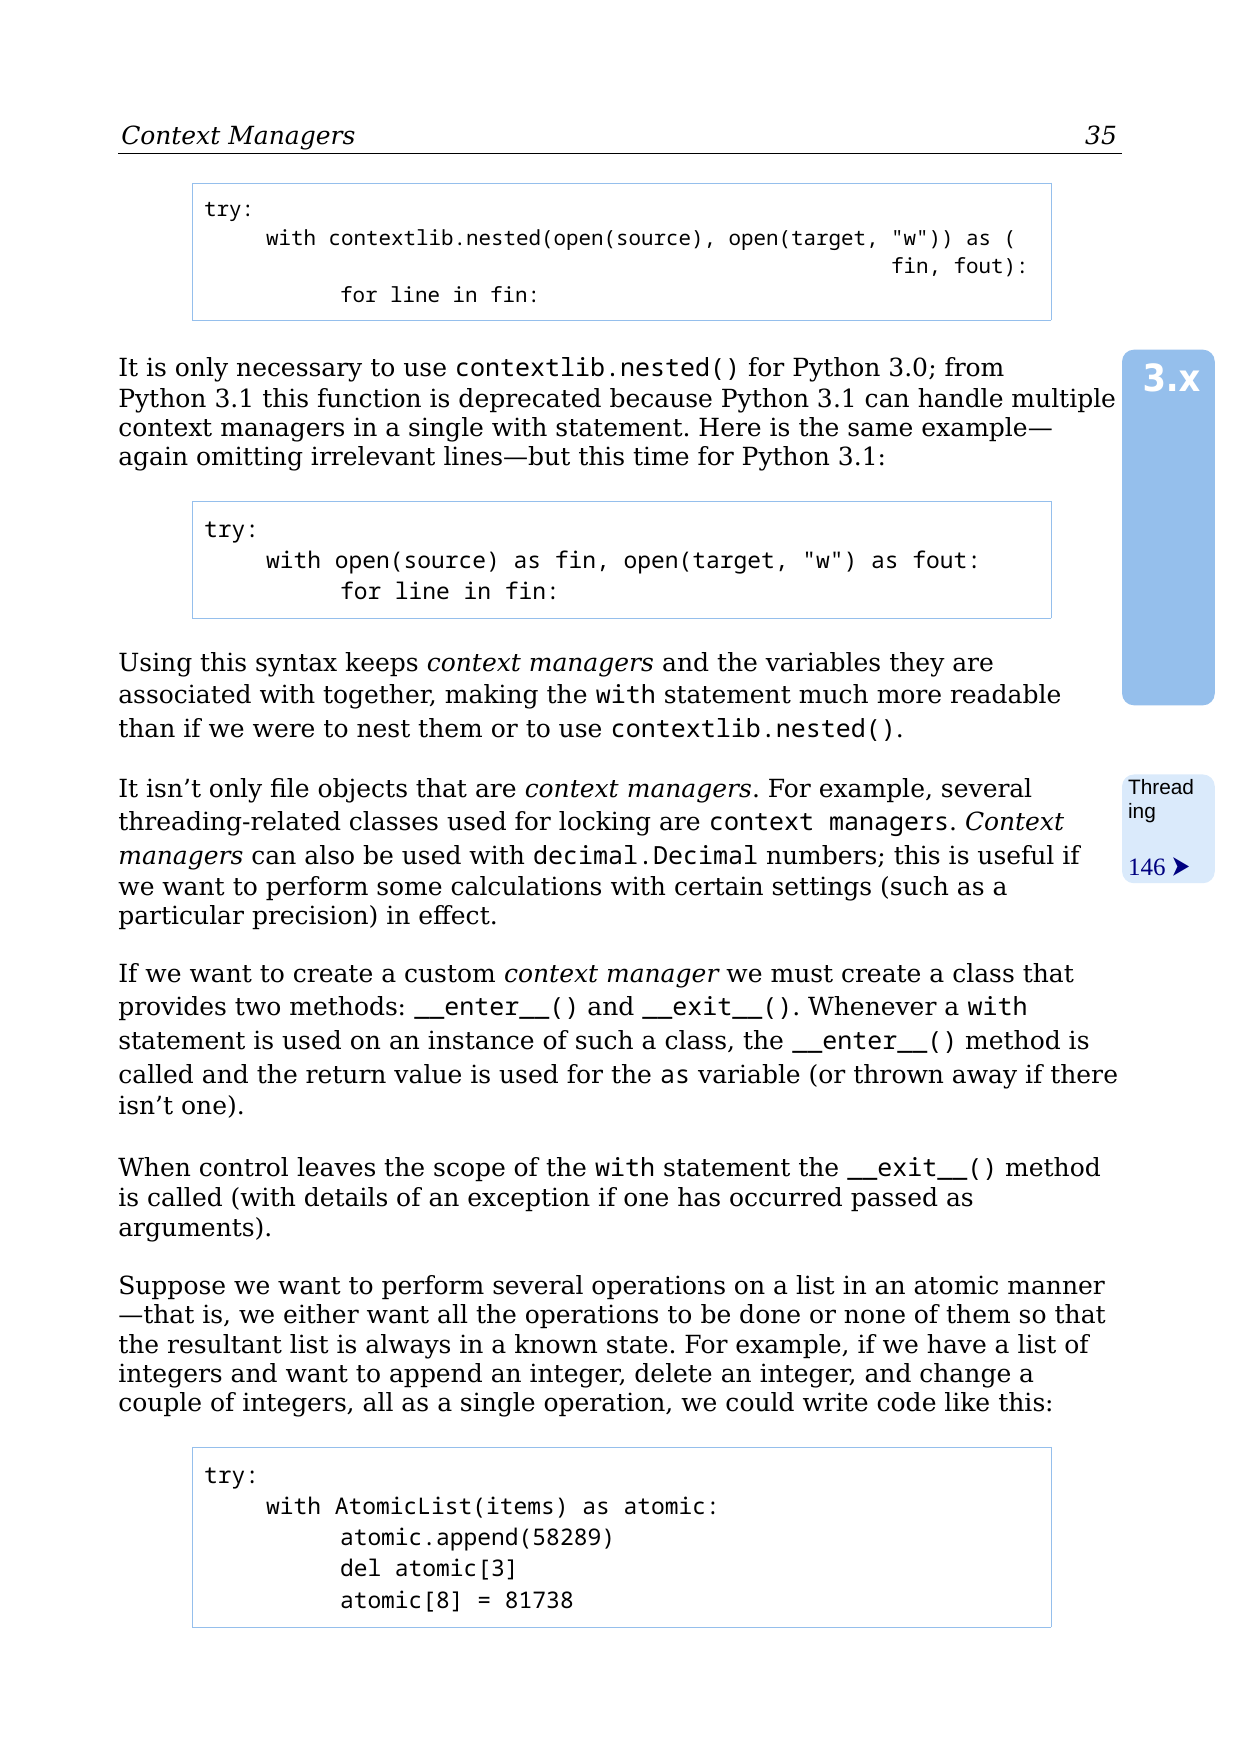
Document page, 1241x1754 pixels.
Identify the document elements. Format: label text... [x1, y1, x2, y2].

text fin, fout): [193, 239, 1051, 268]
text Suppose we want to perform several operations on a list in an atomic manner—that is, we either want all the operations to be done or none of them so that the resultant list is always in a known state. For example, if we have a list of integers and want to append an integer, delete an integer, and change a couple of integers, all as a single operation, we could write code like this: [118, 1271, 1122, 1417]
text try: [193, 184, 1051, 211]
text If we want to create a custom context manager we must create a class that provides two methods: __enter__() and __exit__(). Whenever a with statement is used on an instance of such a class, the __enter__() method is called and the return value is used for the as variable (or thrown away if there isn’t one). [118, 959, 1122, 1120]
text del atomic[3] [193, 1541, 1051, 1572]
text atomic[8] = 81738 [193, 1572, 1051, 1627]
text with contextlib.nested(open(source), open(target, "w")) as ( [193, 211, 1051, 239]
text with AtomicList(items) as atomic: [193, 1478, 1051, 1509]
text When control leaves the scope of the with statement the __exit__() method is called (with details of an exception if one has occurred passed as arguments). [118, 1149, 1122, 1242]
text for line in fin: [193, 268, 1051, 320]
text It is only necessary to use contextlib.nested() for Python 3.0; from Python 3.1 this function is deprecated because Python 3.1 can handle multiple context managers in a single with statement. Here is the same example—again omitting irrelevant lines—but this time for Python 3.1: [118, 350, 1122, 471]
text It isn’t only file objects that are context managers. For example, several threading-related classes used for locking are context managers. Context managers can also be used with decimal.Decimal numbers; this is useful if we want to perform some calculations with certain settings (such as a particular precision) in effect. [118, 774, 1122, 930]
text atomic.append(58289) [193, 1509, 1051, 1541]
text try: [193, 502, 1051, 532]
text try: [193, 1448, 1051, 1478]
text with open(source) as fin, open(target, "w") as fout: [193, 532, 1051, 563]
text Using this syntax keeps context managers and the variables they are associated with together, making the with statement much more readable than if we were to nest them or to use contextlib.nested(). [118, 648, 1122, 745]
text for line in fin: [193, 563, 1051, 618]
